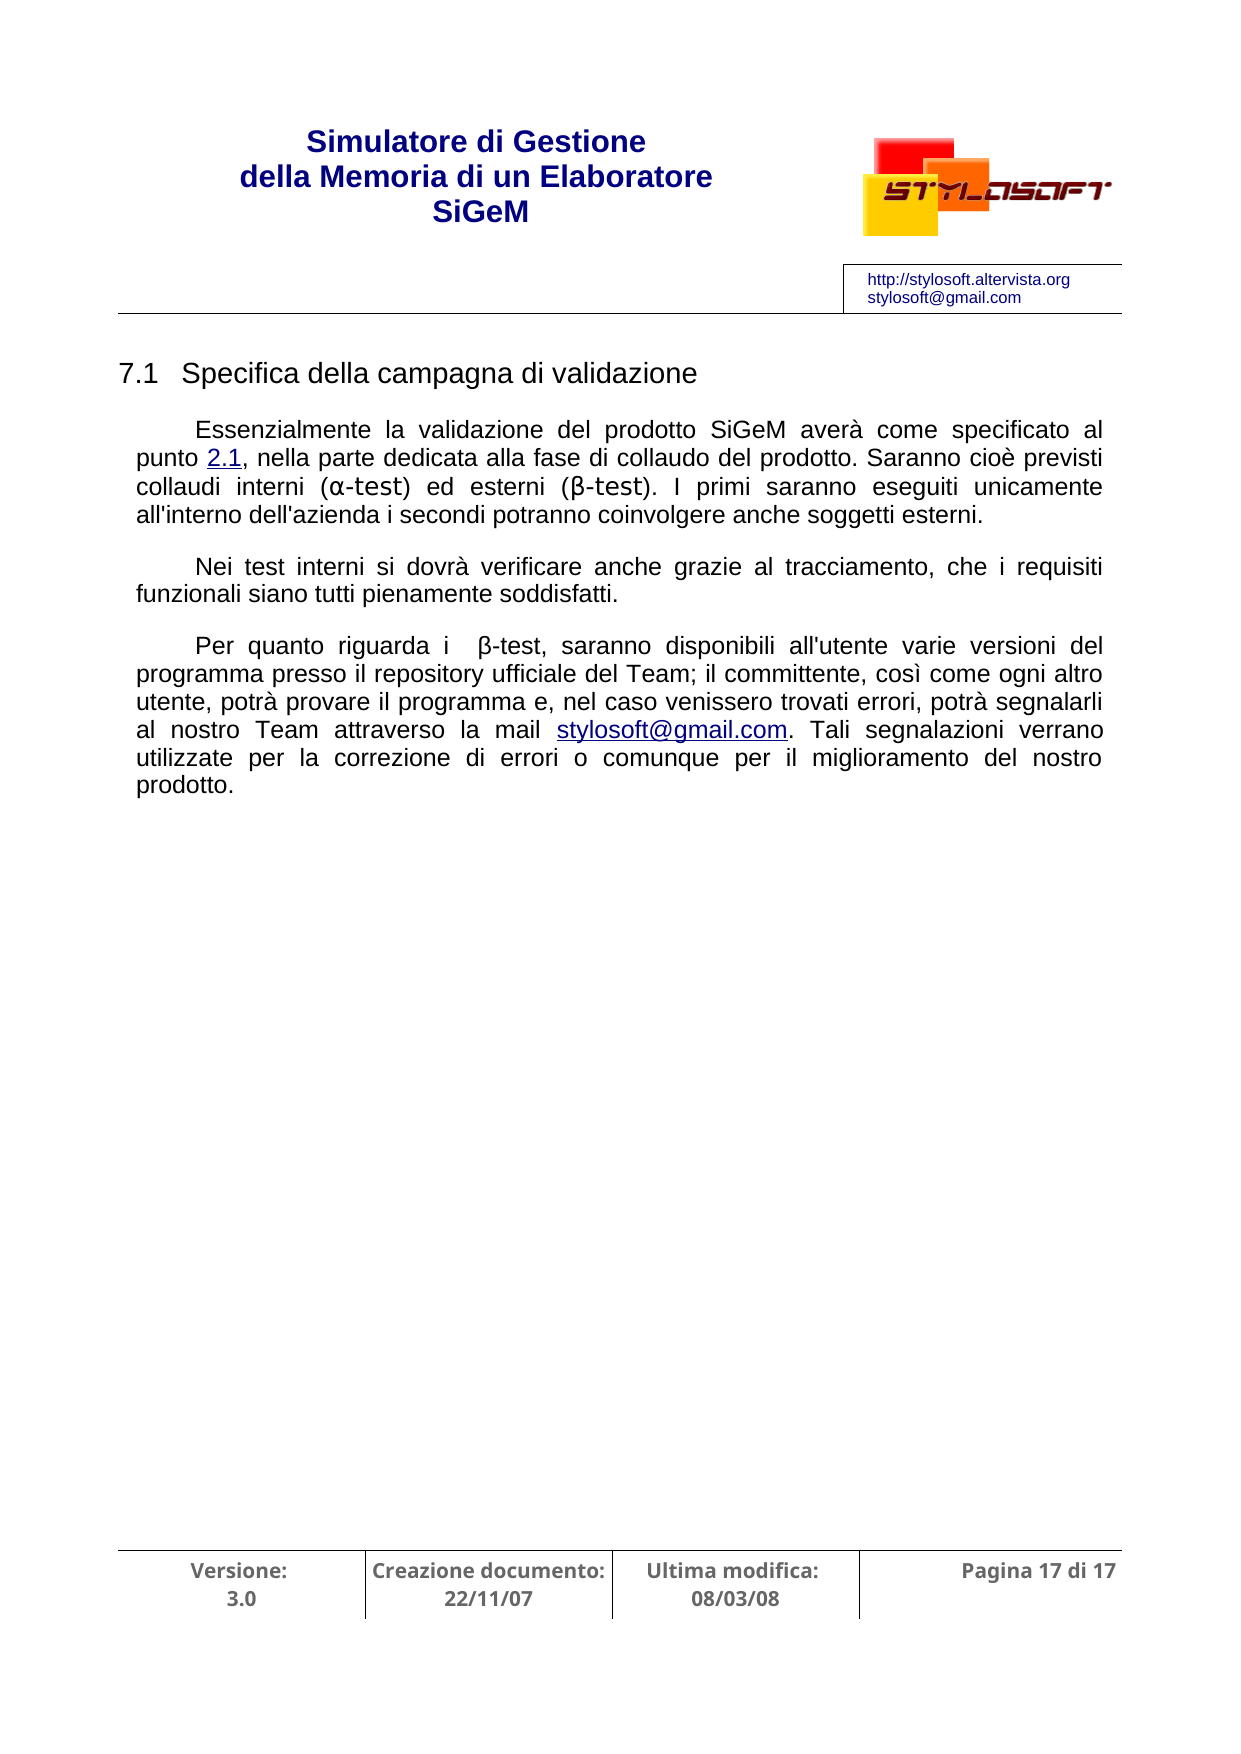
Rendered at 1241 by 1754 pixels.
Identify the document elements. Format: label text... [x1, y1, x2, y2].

subtitle Specifica della campagna di validazione [118, 357, 1122, 389]
text Per quanto riguarda i β-test, saranno disponibili all'utente varie versioni del programma presso il repository ufficiale del Team; il committente, così come ogni altro utente, potrà provare il programma e, nel caso venissero trovati errori, potrà segnalarli al nostro Team attraverso la mail stylosoft@gmail.com. Tali segnalazioni verrano utilizzate per la correzione di errori o comunque per il miglioramento del nostro prodotto. [136, 632, 1104, 799]
picture [848, 123, 1117, 247]
text Nei test interni si dovrà verificare anche grazie al tracciamento, che i requisiti funzionali siano tutti pienamente soddisfatti. [136, 552, 1104, 608]
text Essenzialmente la validazione del prodotto SiGeM averà come specificato al punto 2.1, nella parte dedicata alla fase di collaudo del prodotto. Saranno cioè previsti collaudi interni (α-test) ed esterni (β-test). I primi saranno eseguiti unicamente all'interno dell'azienda i secondi potranno coinvolgere anche soggetti esterni. [136, 416, 1104, 529]
